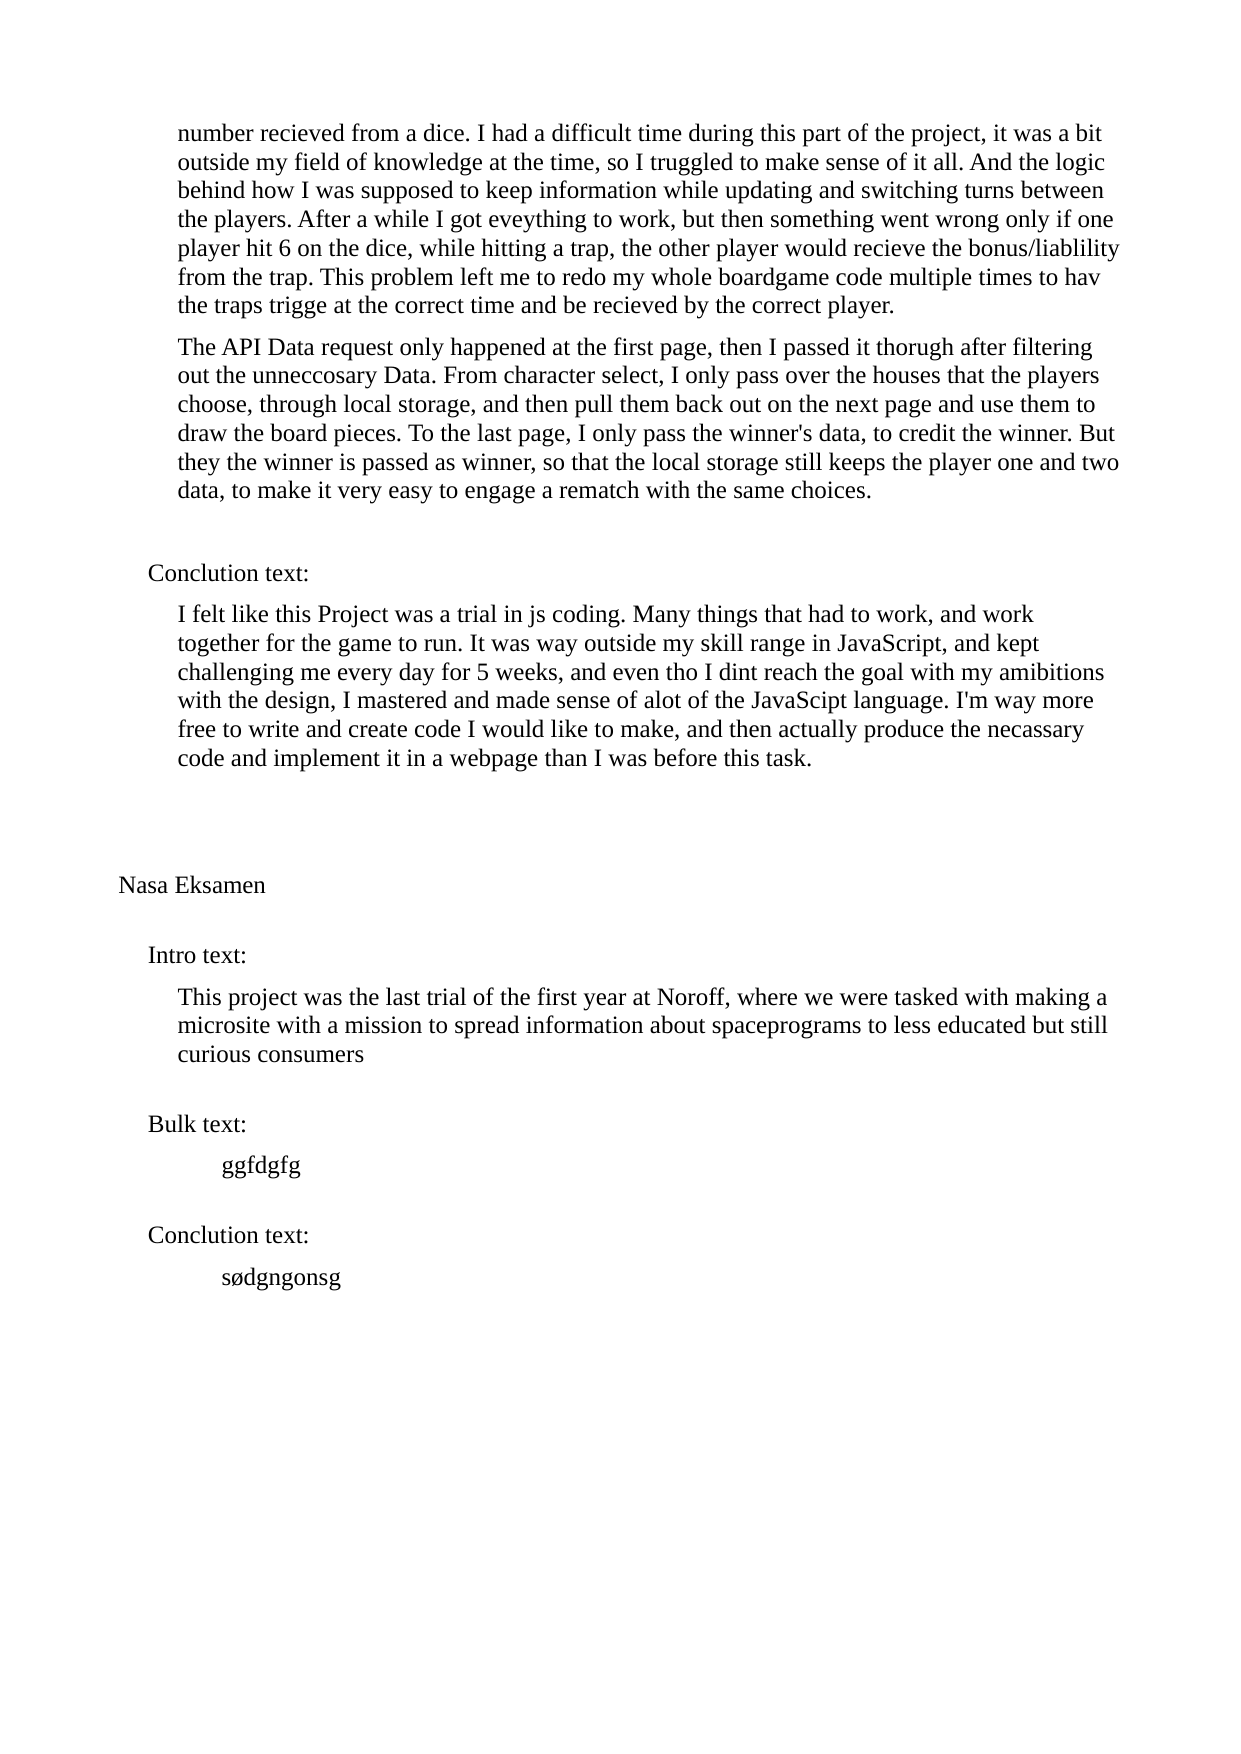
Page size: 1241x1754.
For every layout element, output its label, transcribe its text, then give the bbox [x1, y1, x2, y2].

text Conclution text: [148, 558, 1122, 587]
text This project was the last trial of the first year at Noroff, where we were tasked with making a microsite with a mission to spread information about spaceprograms to less educated but still curious consumers [148, 982, 1122, 1068]
text Nasa Eksamen [118, 871, 1122, 899]
text ggfdgfg [148, 1151, 1122, 1179]
text Bulk text: [148, 1109, 1122, 1138]
text sødgngonsg [148, 1262, 1122, 1291]
text The API Data request only happened at the first page, then I passed it thorugh after filtering out the unneccosary Data. From character select, I only pass over the houses that the players choose, through local storage, and then pull them back out on the next page and use them to draw the board pieces. To the last page, I only pass the winner's data, to credit the winner. But they the winner is passed as winner, so that the local storage still keeps the player one and two data, to make it very easy to engage a rematch with the same choices. [148, 332, 1122, 504]
text Conclution text: [148, 1221, 1122, 1249]
text number recieved from a dice. I had a difficult time during this part of the project, it was a bit outside my field of knowledge at the time, so I truggled to make sense of it all. And the logic behind how I was supposed to keep information while updating and switching turns between the players. After a while I got eveything to work, but then something went wrong only if one player hit 6 on the dice, while hitting a trap, the other player would recieve the bonus/liablility from the trap. This problem left me to redo my whole boardgame code multiple times to hav the traps trigge at the correct time and be recieved by the correct player. [148, 118, 1122, 319]
text Intro text: [148, 941, 1122, 969]
text I felt like this Project was a trial in js coding. Many things that had to work, and work together for the game to run. It was way outside my skill range in JavaScript, and kept challenging me every day for 5 weeks, and even tho I dint reach the goal with my amibitions with the design, I mastered and made sense of alot of the JavaScipt language. I'm way more free to write and create code I would like to make, and then actually produce the necassary code and implement it in a webpage than I was before this task. [148, 599, 1122, 772]
